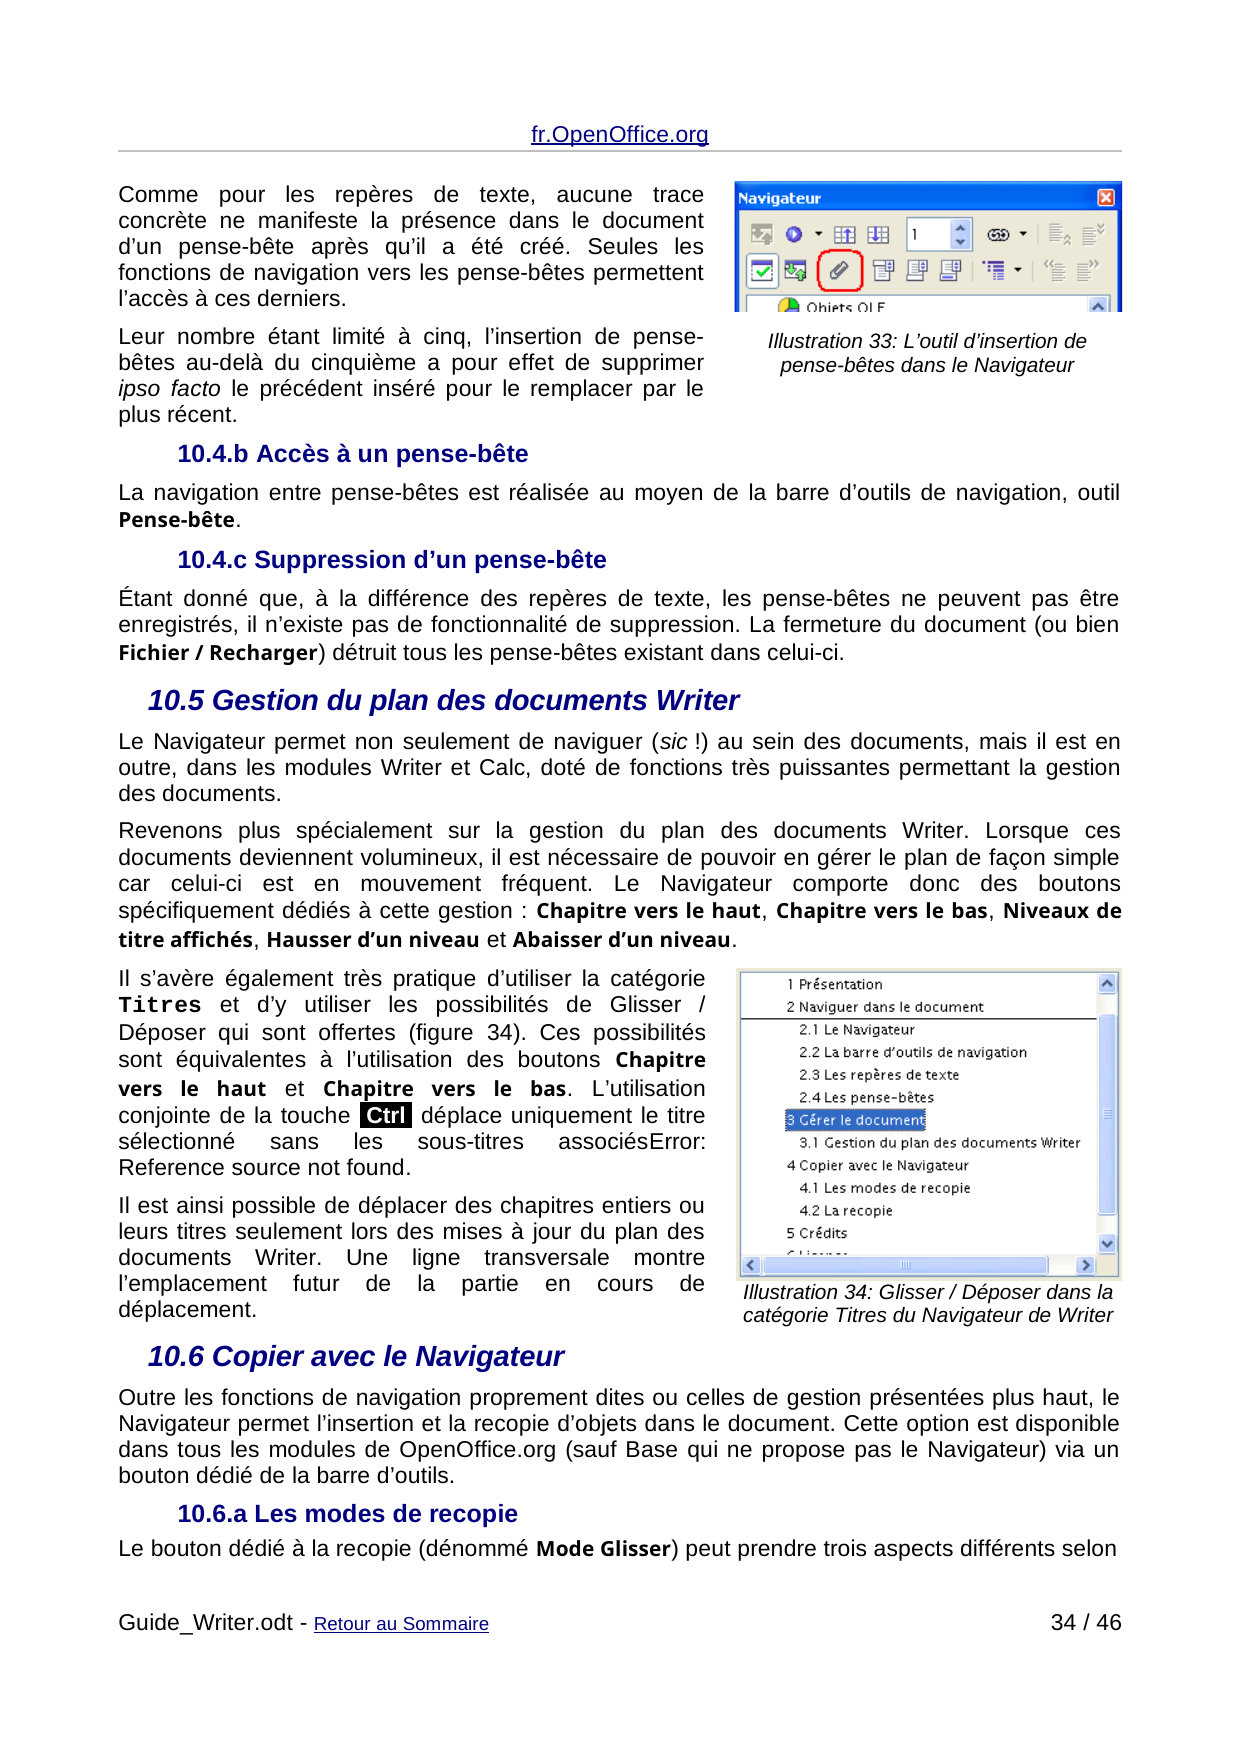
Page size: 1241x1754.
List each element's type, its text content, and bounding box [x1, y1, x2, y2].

subtitle Les modes de recopie [177, 1500, 1122, 1528]
text Revenons plus spécialement sur la gestion du plan des documents Writer. Lorsque ces documents deviennent volumineux, il est nécessaire de pouvoir en gérer le plan de façon simple car celui-ci est en mouvement fréquent. Le Navigateur comporte donc des boutons spécifiquement dédiés à cette gestion : Chapitre vers le haut, Chapitre vers le bas, Niveaux de titre affichés, Hausser d’un niveau et Abaisser d’un niveau. [118, 818, 1122, 953]
text Le bouton dédié à la recopie (dénommé Mode Glisser) peut prendre trois aspects différents selon [118, 1534, 1122, 1563]
picture [734, 181, 1123, 312]
text Il s’avère également très pratique d’utiliser la catégorie Titres et d’y utiliser les possibilités de Glisser / Déposer qui sont offertes (figure 34). Ces possibilités sont équivalentes à l’utilisation des boutons Chapitre vers le haut et Chapitre vers le bas. L’utilisation conjointe de la touche Ctrl déplace uniquement le titre sélectionné sans les sous-titres associés. [118, 965, 1122, 1180]
subtitle Suppression d’un pense-bête [177, 546, 1122, 574]
picture [735, 968, 1123, 1281]
text Illustration 34: Glisser / Déposer dans la catégorie Titres du Navigateur de Writer [736, 1281, 1122, 1327]
text Leur nombre étant limité à cinq, l’insertion de pense-bêtes au-delà du cinquième a pour effet de supprimer ipso facto le précédent inséré pour le remplacer par le plus récent. [118, 323, 1122, 428]
subtitle Copier avec le Navigateur [148, 1340, 1122, 1372]
subtitle Accès à un pense-bête [177, 439, 1122, 467]
text La navigation entre pense-bêtes est réalisée au moyen de la barre d’outils de navigation, outil Pense-bête. [118, 479, 1122, 534]
text Comme pour les repères de texte, aucune trace concrète ne manifeste la présence dans le document d’un pense-bête après qu’il a été créé. Seules les fonctions de navigation vers les pense-bêtes permettent l’accès à ces derniers. [118, 182, 734, 312]
text Le Navigateur permet non seulement de naviguer (sic !) au sein des documents, mais il est en outre, dans les modules Writer et Calc, doté de fonctions très puissantes permettant la gestion des documents. [118, 728, 1122, 806]
text Étant donné que, à la différence des repères de texte, les pense-bêtes ne peuvent pas être enregistrés, il n’existe pas de fonctionnalité de suppression. La fermeture du document (ou bien Fichier / Recharger) détruit tous les pense-bêtes existant dans celui-ci. [118, 585, 1122, 666]
text Illustration 33: L’outil d’insertion de pense-bêtes dans le Navigateur [734, 312, 1122, 377]
subtitle Gestion du plan des documents Writer [148, 684, 1122, 716]
text Outre les fonctions de navigation proprement dites ou celles de gestion présentées plus haut, le Navigateur permet l’insertion et la recopie d’objets dans le document. Cette option est disponible dans tous les modules de OpenOffice.org (sauf Base qui ne propose pas le Navigateur) via un bouton dédié de la barre d’outils. [118, 1384, 1122, 1488]
text Il est ainsi possible de déplacer des chapitres entiers ou leurs titres seulement lors des mises à jour du plan des documents Writer. Une ligne transversale montre l’emplacement futur de la partie en cours de déplacement. [118, 1192, 736, 1322]
